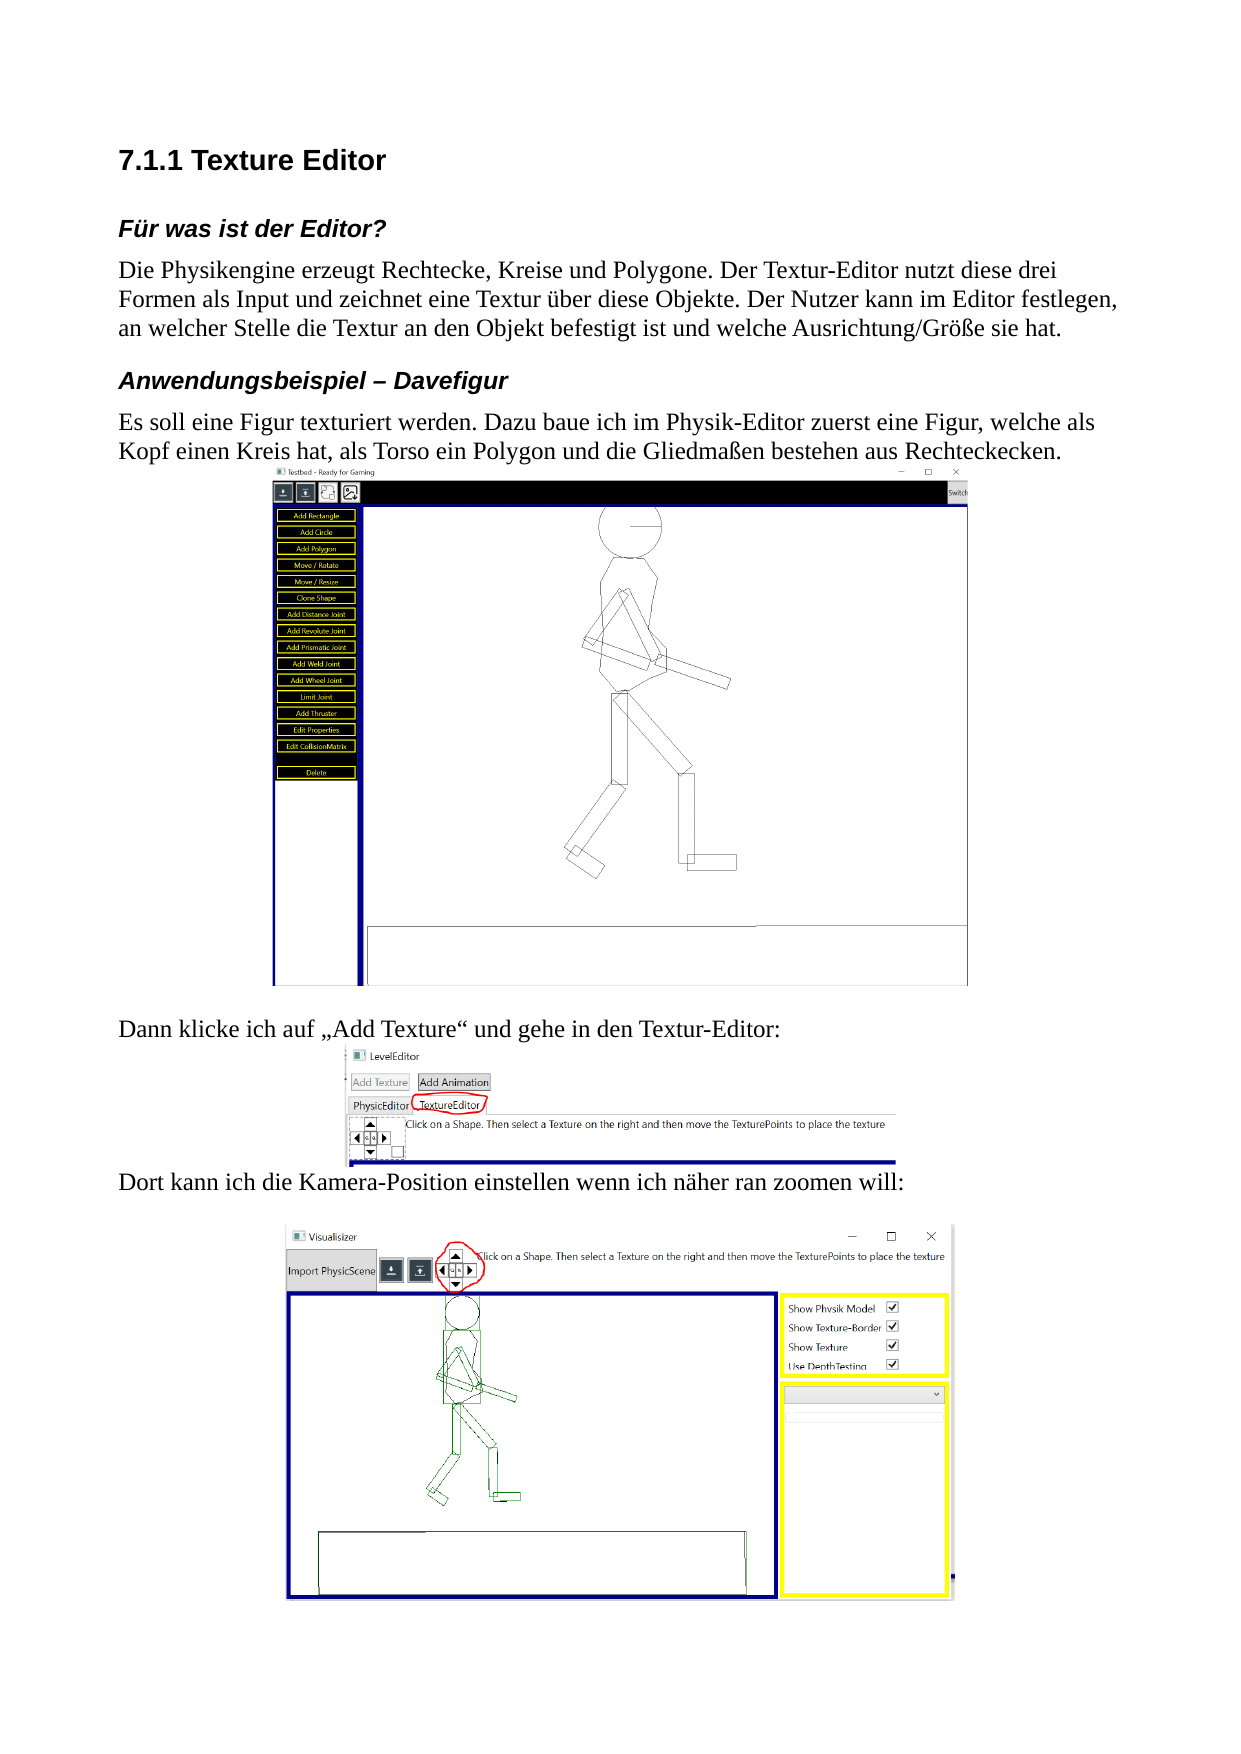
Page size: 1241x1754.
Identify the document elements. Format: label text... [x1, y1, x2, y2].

subtitle Anwendungsbeispiel – Davefigur [118, 366, 1122, 395]
text Die Physikengine erzeugt Rechtecke, Kreise und Polygone. Der Textur-Editor nutzt diese drei Formen als Input und zeichnet eine Textur über diese Objekte. Der Nutzer kann im Editor festlegen, an welcher Stelle die Textur an den Objekt befestigt ist und welche Ausrichtung/Größe sie hat. [118, 255, 1122, 341]
picture [285, 1224, 955, 1601]
text Dort kann ich die Kamera-Position einstellen wenn ich näher ran zoomen will: [118, 1043, 1122, 1196]
subtitle Für was ist der Editor? [118, 214, 1122, 243]
text Es soll eine Figur texturiert werden. Dazu baue ich im Physik-Editor zuerst eine Figur, welche als Kopf einen Kreis hat, als Torso ein Polygon und die Gliedmaßen bestehen aus Rechteckecken. [118, 407, 1122, 465]
text Dann klicke ich auf „Add Texture“ und gehe in den Textur-Editor: [118, 1014, 1122, 1043]
subtitle 7.1.1 Texture Editor [118, 143, 1122, 177]
picture [272, 465, 968, 986]
picture [344, 1043, 896, 1167]
